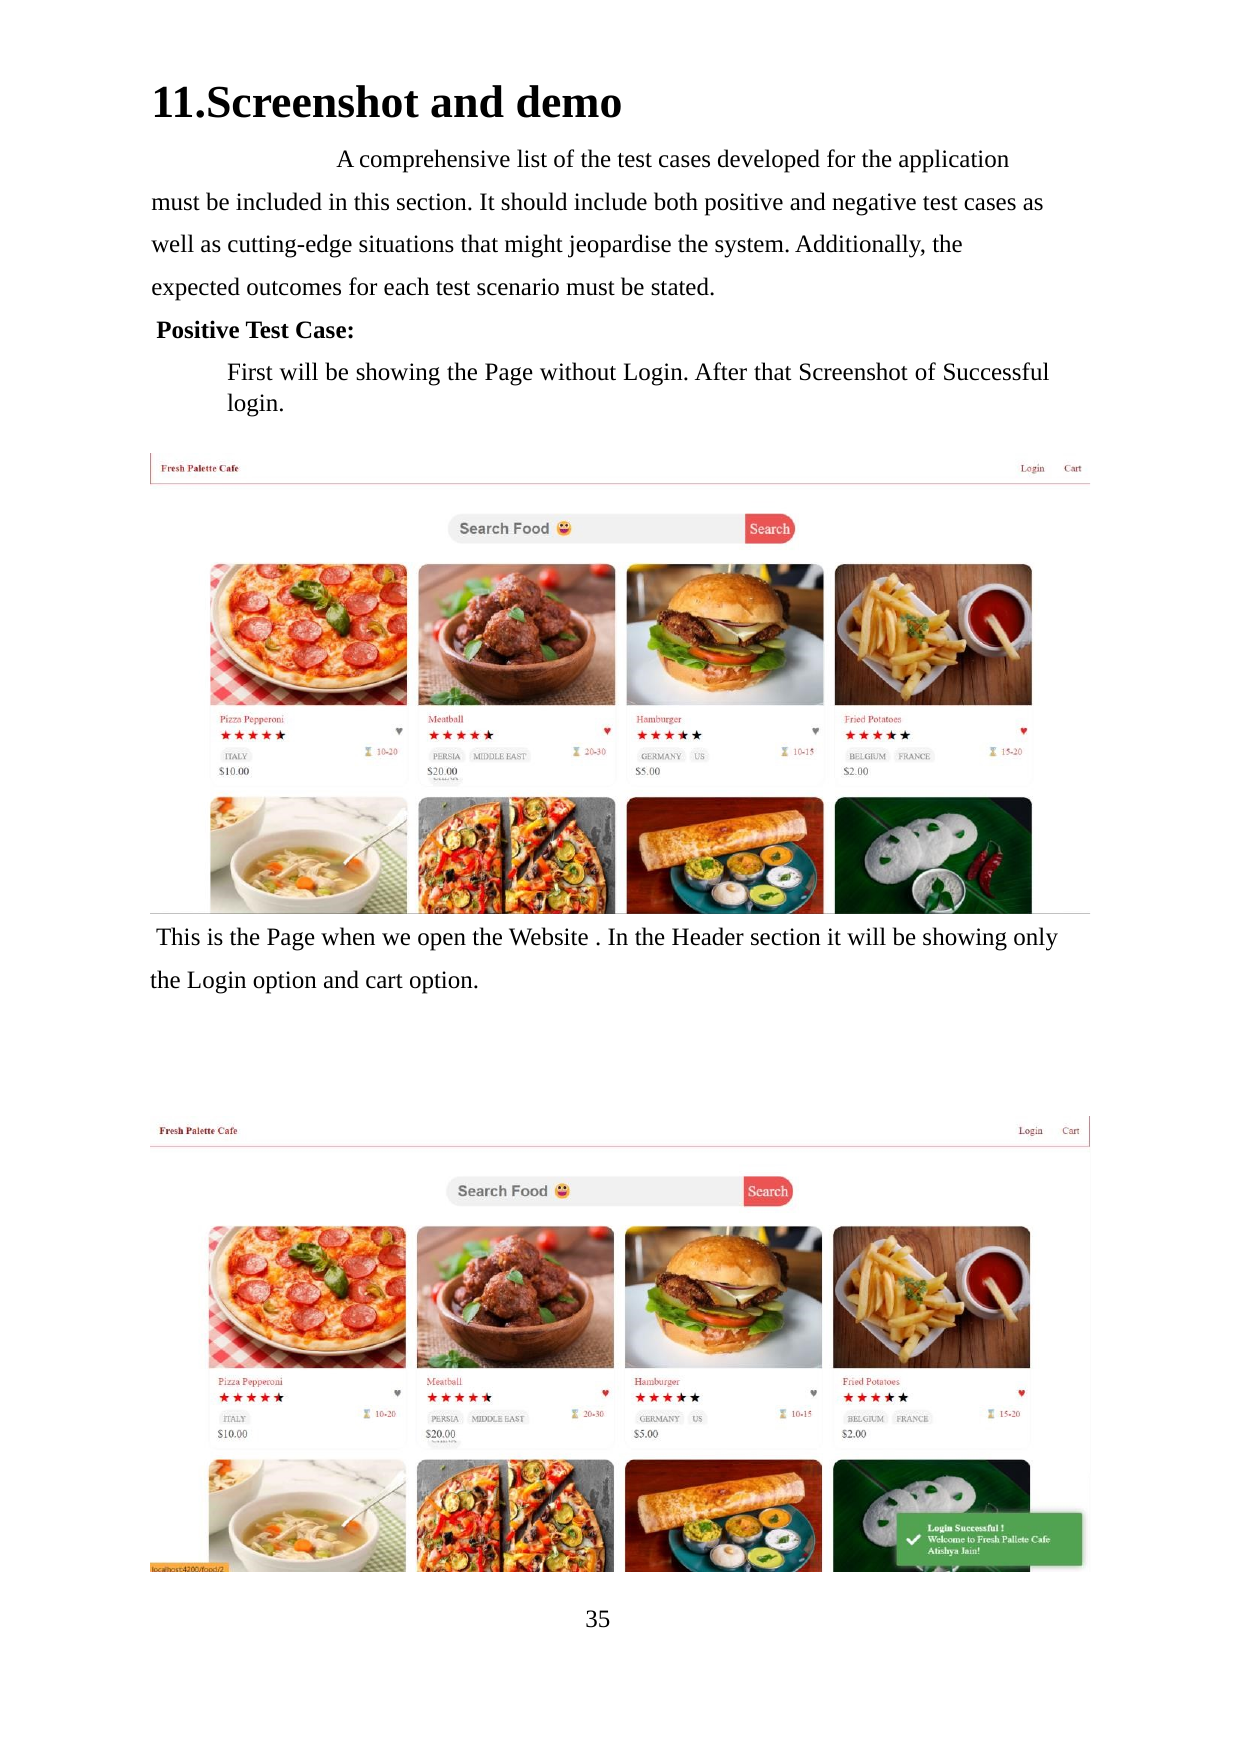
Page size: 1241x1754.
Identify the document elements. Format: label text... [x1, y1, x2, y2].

text First will be showing the Page without Login. After that Screenshot of Successful login. [227, 357, 1051, 417]
text A comprehensive list of the test cases developed for the application must be included in this section. It should include both positive and negative test cases as well as cutting-edge situations that might jeopardise the system. Additionally, the expected outcomes for each test scenario must be stated. [150, 144, 1053, 301]
text Positive Test Case: [150, 315, 1053, 343]
text 11.Screenshot and demo [151, 75, 1090, 128]
text This is the Page when we open the Website . In the Header section it will be showing only the Login option and cart option. [150, 922, 1060, 994]
